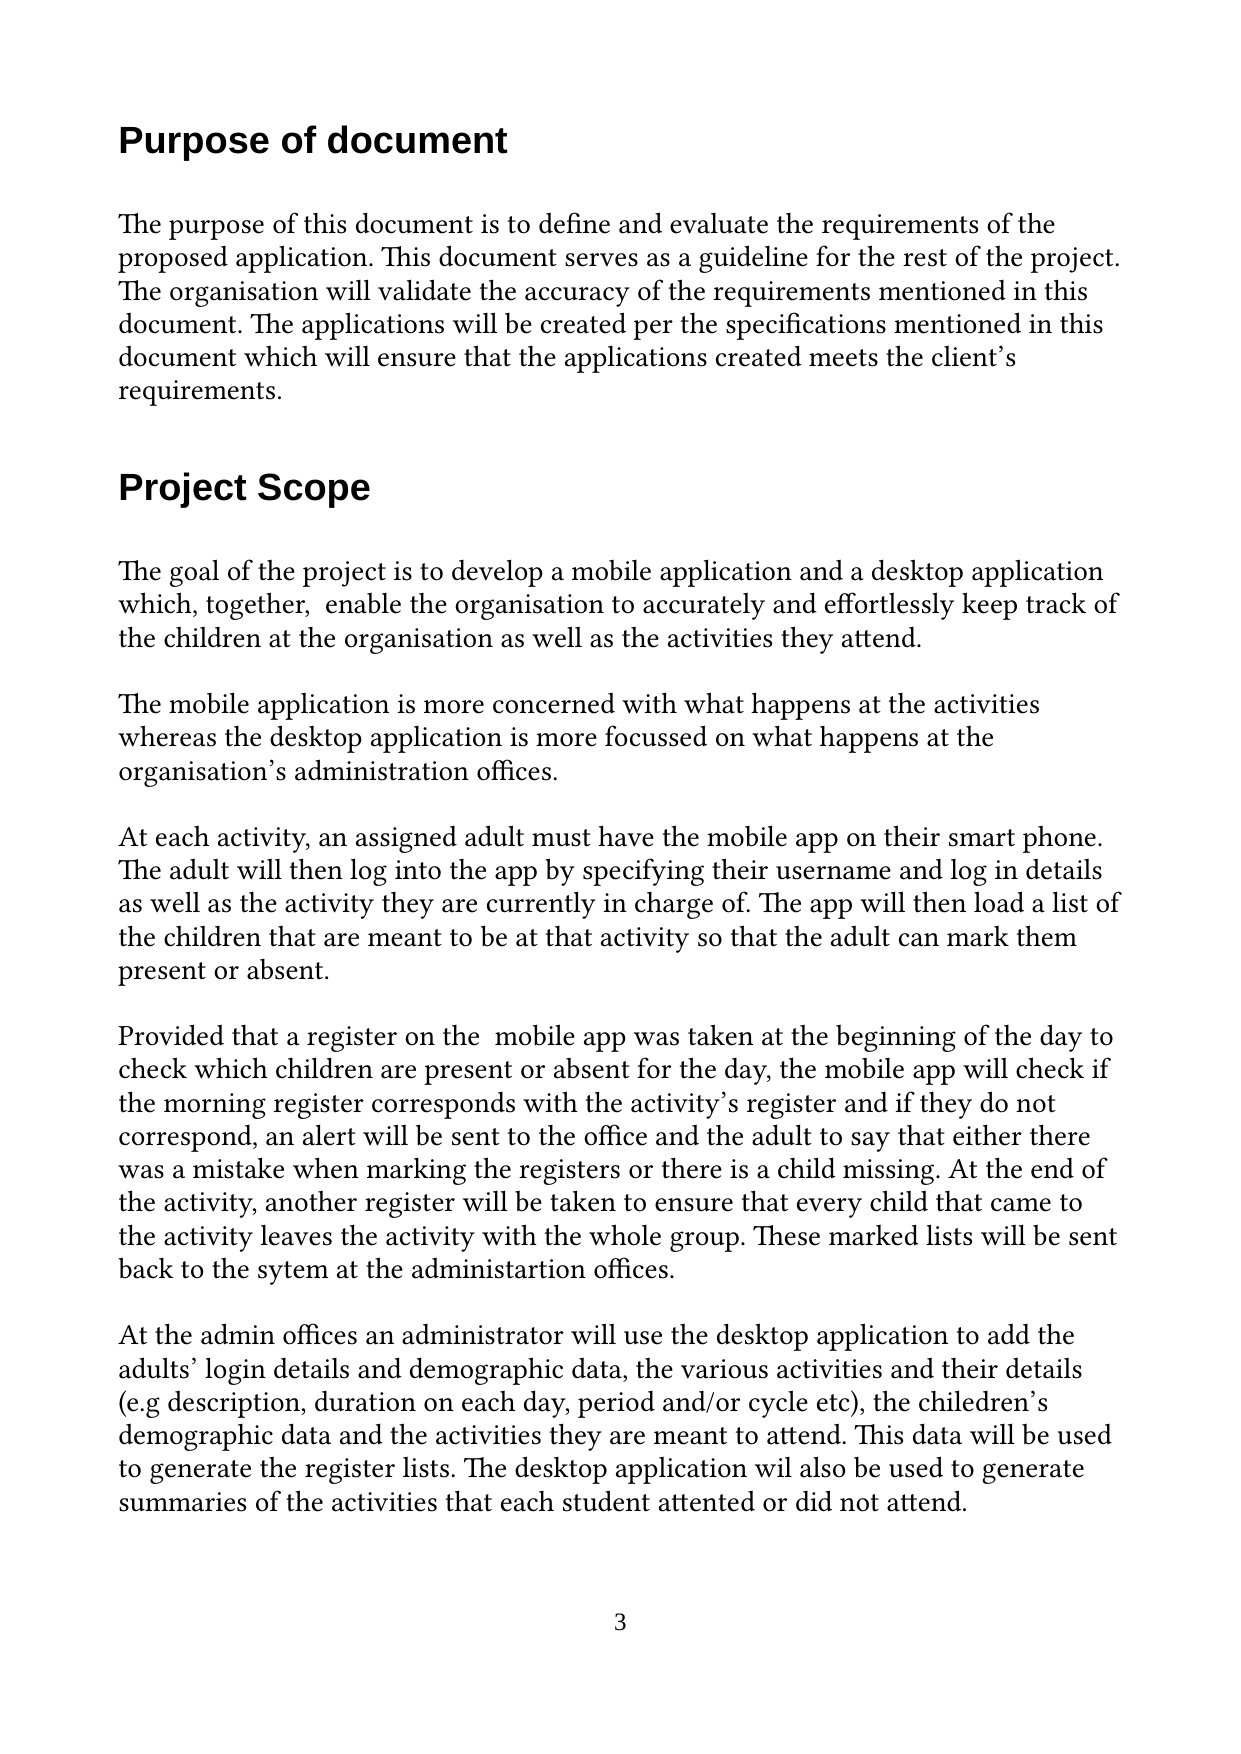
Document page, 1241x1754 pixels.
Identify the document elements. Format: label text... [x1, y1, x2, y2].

text The mobile application is more concerned with what happens at the activities whereas the desktop application is more focussed on what happens at the organisation’s administration offices. [118, 687, 1122, 787]
text At the admin offices an administrator will use the desktop application to add the adults’ login details and demographic data, the various activities and their details (e.g description, duration on each day, period and/or cycle etc), the chiledren’s demographic data and the activities they are meant to attend. This data will be used to generate the register lists. The desktop application wil also be used to generate summaries of the activities that each student attented or did not attend. [118, 1319, 1122, 1518]
subtitle Project Scope [118, 465, 1122, 509]
text At each activity, an assigned adult must have the mobile app on their smart phone. The adult will then log into the app by specifying their username and log in details as well as the activity they are currently in charge of. The app will then load a list of the children that are meant to be at that activity so that the adult can mark them present or absent. [118, 820, 1122, 986]
subtitle Purpose of document [118, 118, 1122, 162]
text Provided that a register on the mobile app was taken at the beginning of the day to check which children are present or absent for the day, the mobile app will check if the morning register corresponds with the activity’s register and if they do not correspond, an alert will be sent to the office and the adult to say that either there was a mistake when marking the registers or there is a child missing. At the end of the activity, another register will be taken to ensure that every child that came to the activity leaves the activity with the whole group. These marked lists will be sent back to the sytem at the administartion offices. [118, 1020, 1122, 1286]
text The goal of the project is to develop a mobile application and a desktop application which, together, enable the organisation to accurately and effortlessly keep track of the children at the organisation as well as the activities they attend. [118, 554, 1122, 654]
text The purpose of this document is to define and evaluate the requirements of the proposed application. This document serves as a guideline for the rest of the project. The organisation will validate the accuracy of the requirements mentioned in this document. The applications will be created per the specifications mentioned in this document which will ensure that the applications created meets the client’s requirements. [118, 207, 1122, 407]
